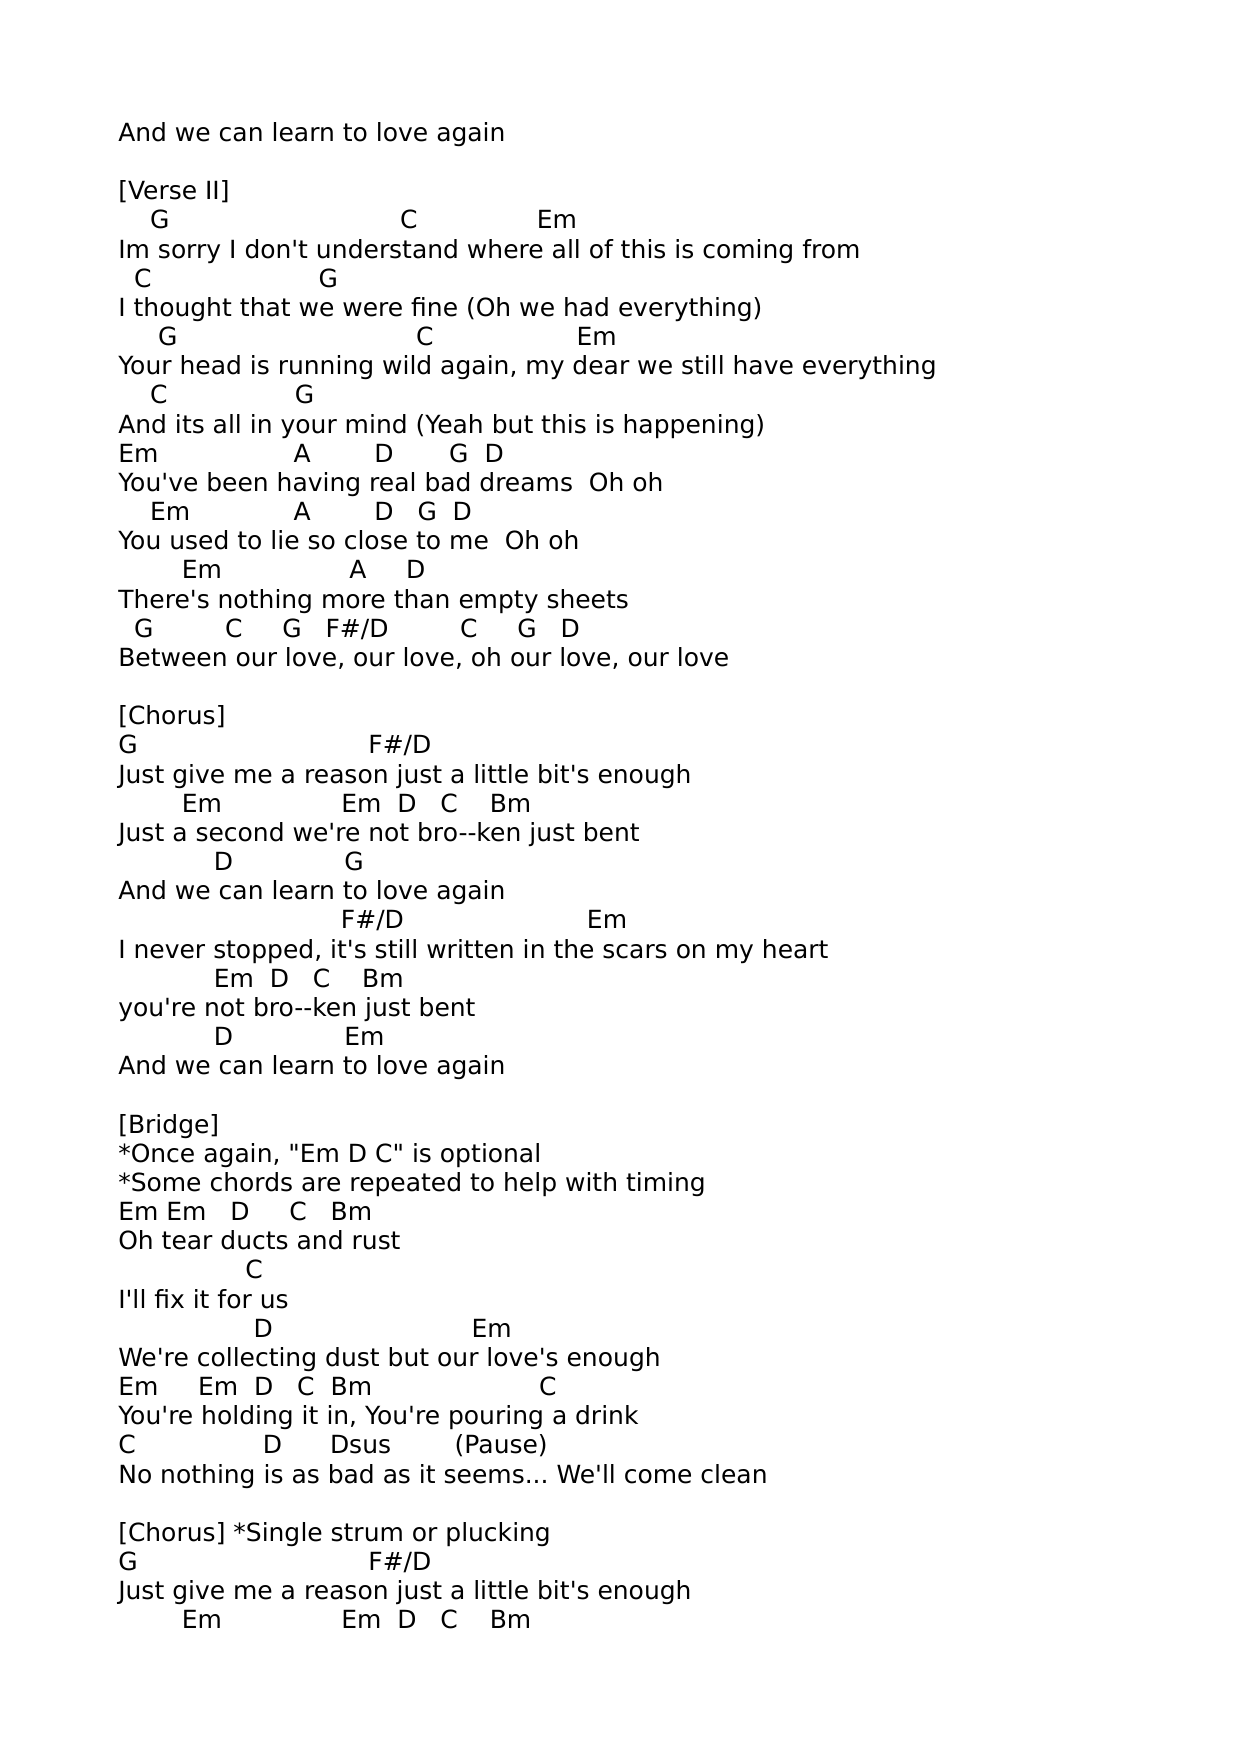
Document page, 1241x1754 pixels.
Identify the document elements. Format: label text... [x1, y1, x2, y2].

text C G [118, 381, 1122, 410]
text G C Em [118, 322, 1122, 351]
text Oh tear ducts and rust [118, 1226, 1122, 1256]
text D Em [118, 1022, 1122, 1051]
text Just a second we're not bro--ken just bent [118, 818, 1122, 847]
text And its all in your mind (Yeah but this is happening) [118, 410, 1122, 439]
text You used to lie so close to me Oh oh [118, 526, 1122, 556]
text G F#/D [118, 1547, 1122, 1576]
text Em Em D C Bm C [118, 1372, 1122, 1401]
text Em A D [118, 556, 1122, 585]
text There's nothing more than empty sheets [118, 585, 1122, 614]
text Your head is running wild again, my dear we still have everything [118, 351, 1122, 381]
text [Verse II] [118, 176, 1122, 206]
text [Chorus] [118, 701, 1122, 731]
text G F#/D [118, 731, 1122, 760]
text you're not bro--ken just bent [118, 993, 1122, 1022]
text Just give me a reason just a little bit's enough [118, 1576, 1122, 1606]
text No nothing is as bad as it seems... We'll come clean [118, 1460, 1122, 1489]
text Just give me a reason just a little bit's enough [118, 760, 1122, 789]
text *Some chords are repeated to help with timing [118, 1168, 1122, 1197]
text Em A D G D [118, 497, 1122, 526]
text Em D C Bm [118, 964, 1122, 993]
text I never stopped, it's still written in the scars on my heart [118, 935, 1122, 964]
text Em Em D C Bm [118, 1606, 1122, 1635]
text D Em [118, 1314, 1122, 1343]
text [Chorus] *Single strum or plucking [118, 1518, 1122, 1547]
text I'll fix it for us [118, 1285, 1122, 1314]
text And we can learn to love again [118, 118, 1122, 147]
text F#/D Em [118, 906, 1122, 935]
text You're holding it in, You're pouring a drink [118, 1401, 1122, 1431]
text Im sorry I don't understand where all of this is coming from [118, 235, 1122, 264]
text Em Em D C Bm [118, 789, 1122, 818]
text And we can learn to love again [118, 1051, 1122, 1081]
text G C G F#/D C G D [118, 614, 1122, 643]
text C G [118, 264, 1122, 293]
text Em Em D C Bm [118, 1197, 1122, 1226]
text And we can learn to love again [118, 876, 1122, 906]
text C [118, 1256, 1122, 1285]
text *Once again, "Em D C" is optional [118, 1139, 1122, 1168]
text We're collecting dust but our love's enough [118, 1343, 1122, 1372]
text I thought that we were fine (Oh we had everything) [118, 293, 1122, 322]
text [Bridge] [118, 1110, 1122, 1139]
text G C Em [118, 206, 1122, 235]
text Em A D G D [118, 439, 1122, 468]
text D G [118, 847, 1122, 876]
text You've been having real bad dreams Oh oh [118, 468, 1122, 497]
text C D Dsus (Pause) [118, 1431, 1122, 1460]
text Between our love, our love, oh our love, our love [118, 643, 1122, 672]
